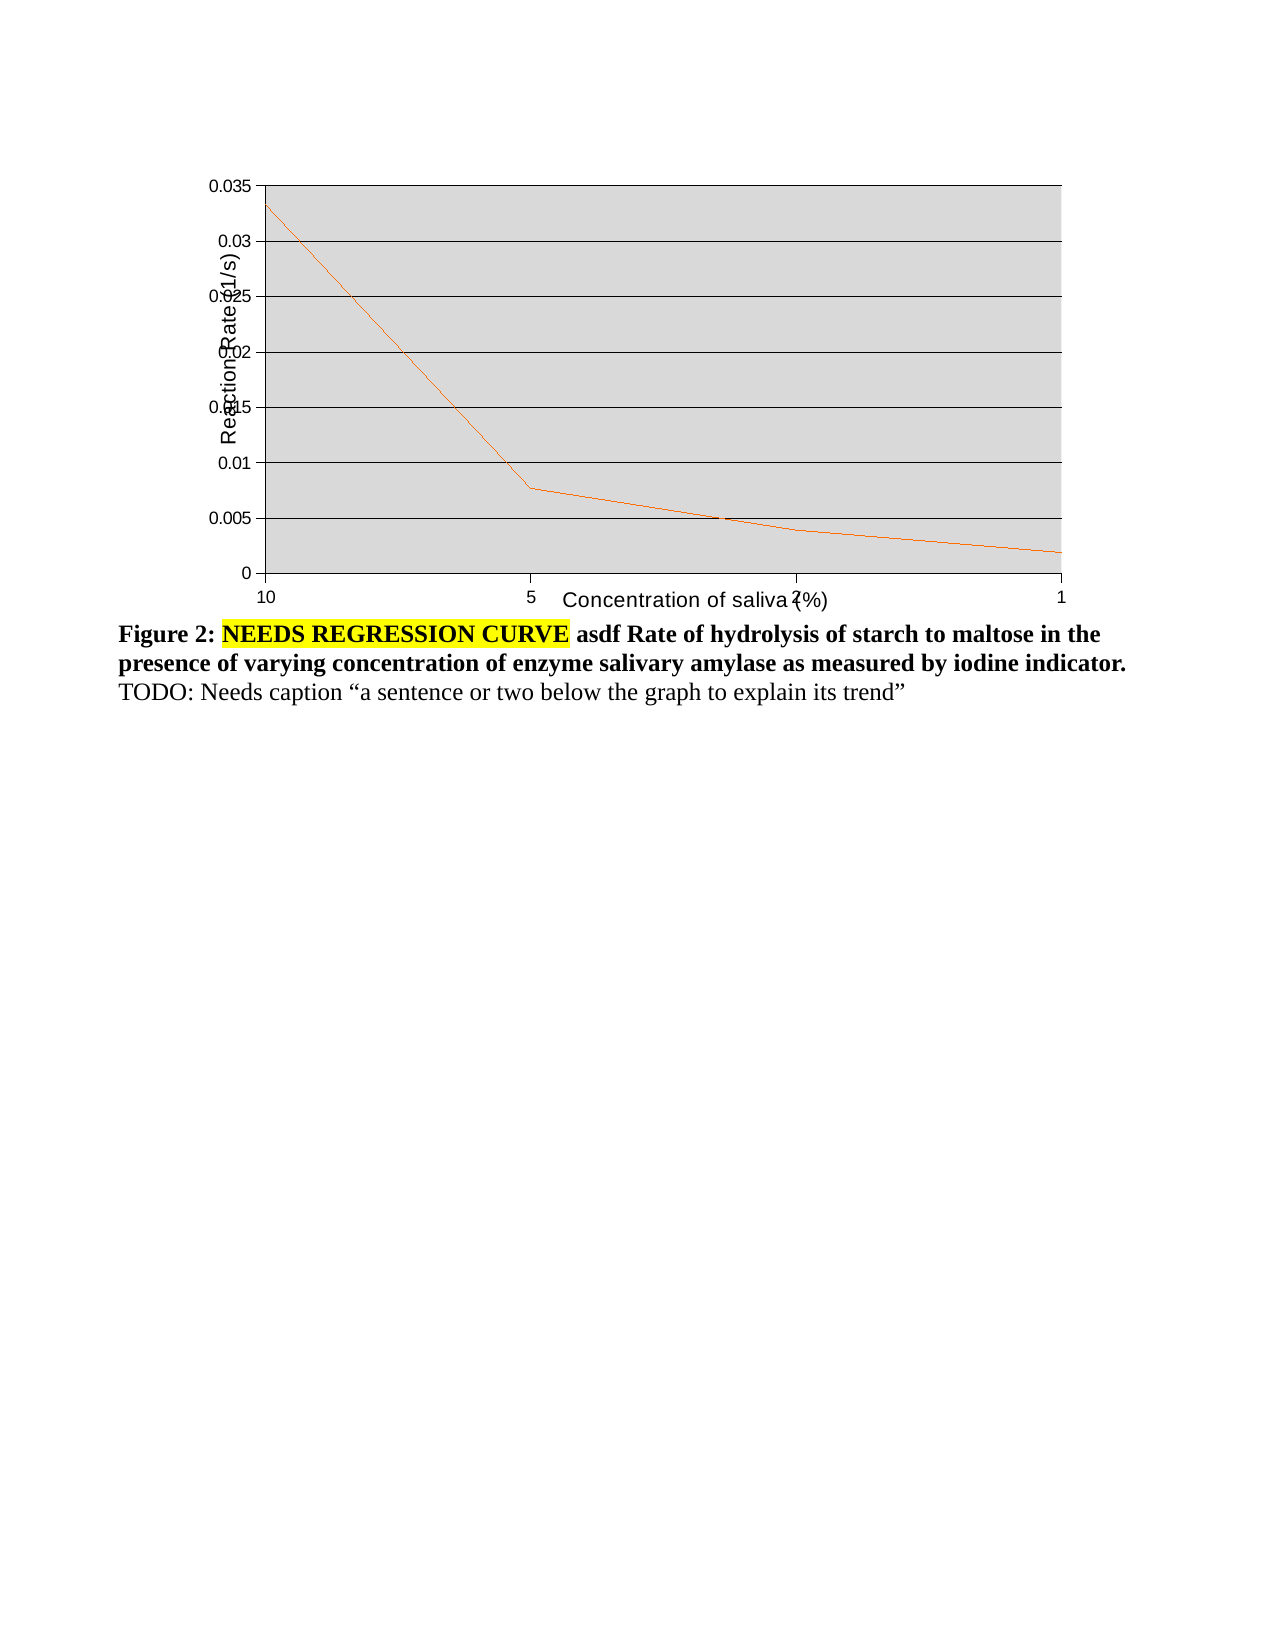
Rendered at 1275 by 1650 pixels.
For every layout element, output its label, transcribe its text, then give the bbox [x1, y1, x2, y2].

text Figure 2: NEEDS REGRESSION CURVE asdf Rate of hydrolysis of starch to maltose in the presence of varying concentration of enzyme salivary amylase as measured by iodine indicator. TODO: Needs caption “a sentence or two below the graph to explain its trend” [118, 147, 1157, 705]
